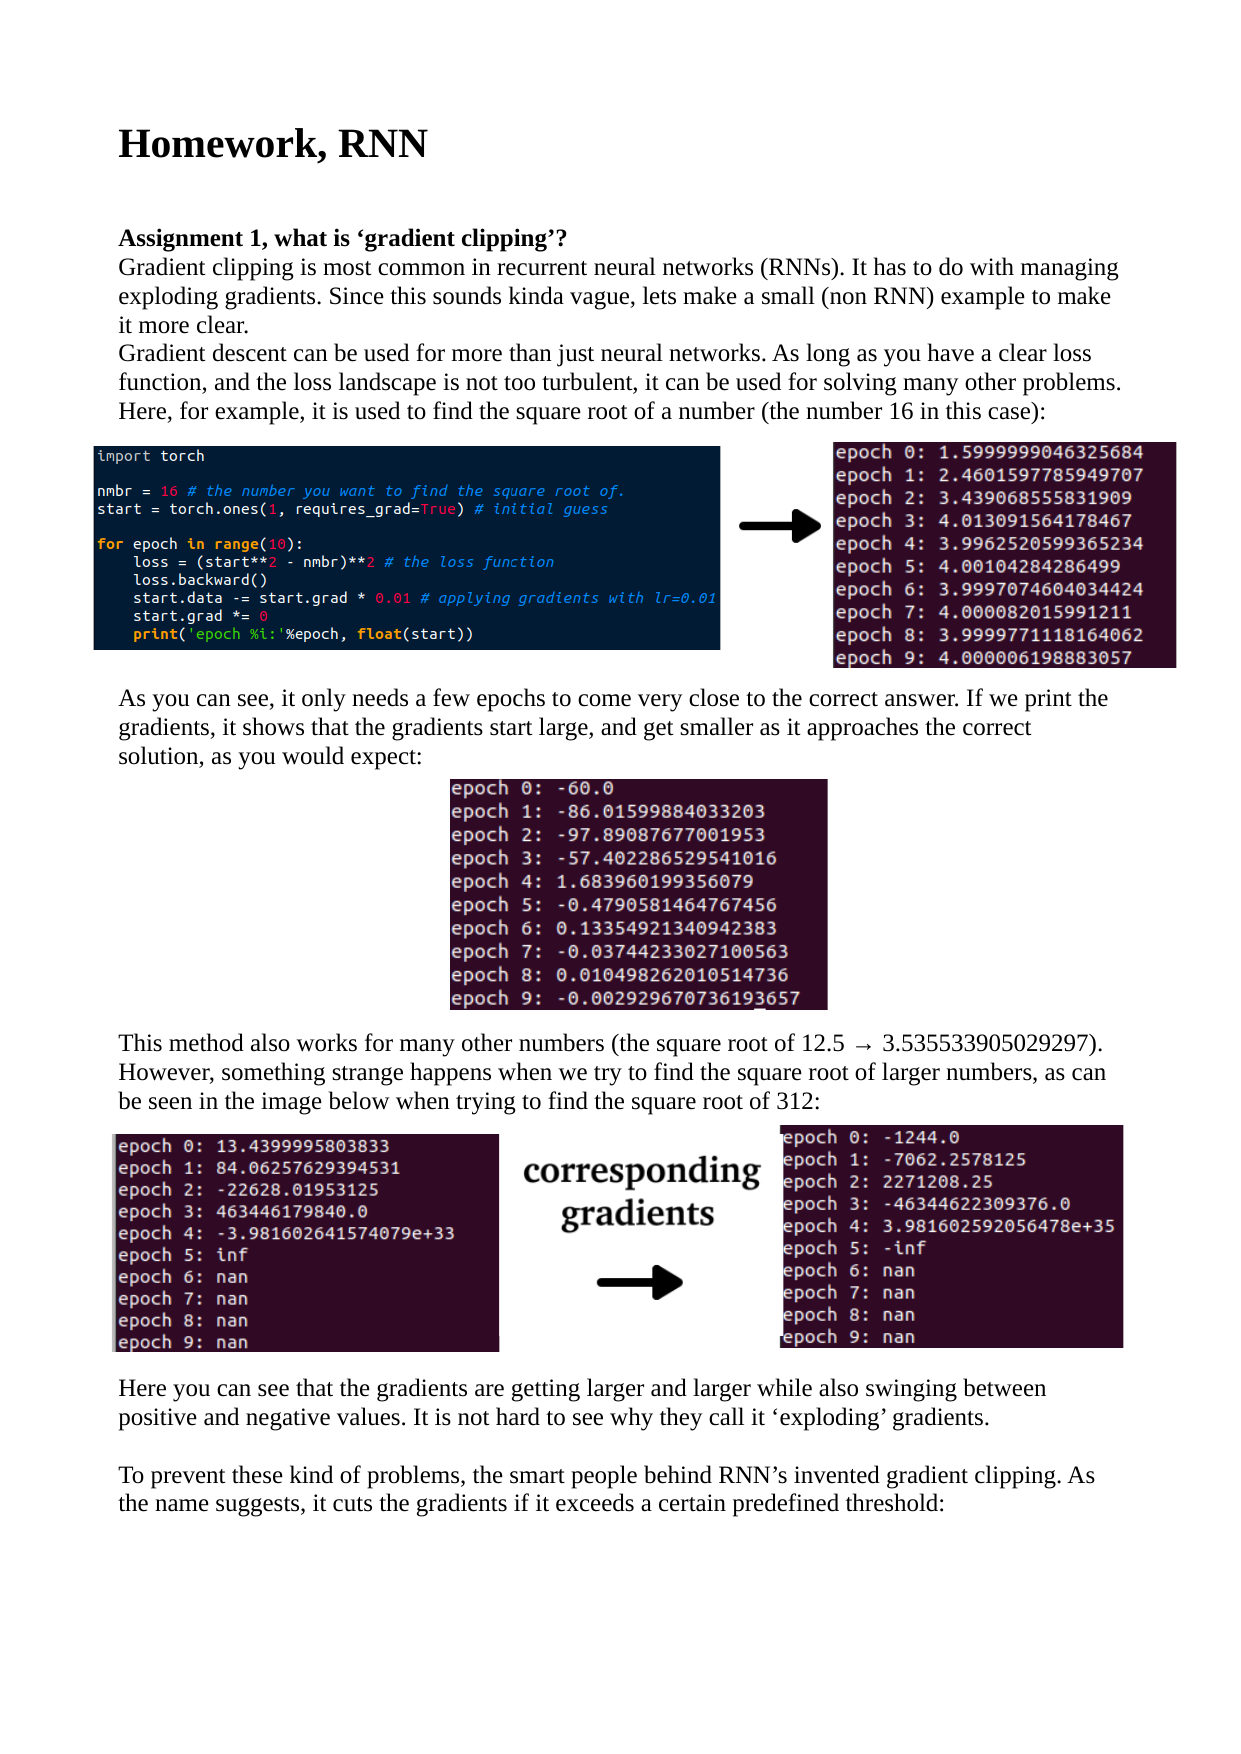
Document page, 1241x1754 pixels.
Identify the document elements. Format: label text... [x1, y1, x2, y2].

picture [93, 446, 721, 650]
text As you can see, it only needs a few epochs to come very close to the correct answer. If we print the gradients, it shows that the gradients start large, and get smaller as it approaches the correct solution, as you would expect: [118, 683, 1122, 770]
text Gradient descent can be used for more than just neural networks. As long as you have a clear loss function, and the loss landscape is not too turbulent, it can be used for solving many other problems. Here, for example, it is used to find the square root of a number (the number 16 in this case): [118, 338, 1122, 425]
text Gradient clipping is most common in recurrent neural networks (RNNs). It has to do with managing exploding gradients. Since this sounds kinda vague, lets make a small (non RNN) example to make it more clear. [118, 252, 1122, 338]
picture [111, 1125, 1124, 1352]
picture [736, 507, 822, 545]
text Homework, RNN [118, 118, 1122, 166]
picture [832, 442, 1177, 668]
text This method also works for many other numbers (the square root of 12.5 → 3.535533905029297). However, something strange happens when we try to find the square root of larger numbers, as can be seen in the image below when trying to find the square root of 312: [118, 1028, 1122, 1115]
text Here you can see that the gradients are getting larger and larger while also swinging between positive and negative values. It is not hard to see why they call it ‘exploding’ gradients. [118, 1373, 1122, 1431]
text To prevent these kind of problems, the smart people behind RNN’s invented gradient clipping. As the name suggests, it cuts the gradients if it exceeds a certain predefined threshold: [118, 1460, 1122, 1517]
picture [450, 779, 828, 1010]
text Assignment 1, what is ‘gradient clipping’? [118, 223, 1122, 252]
